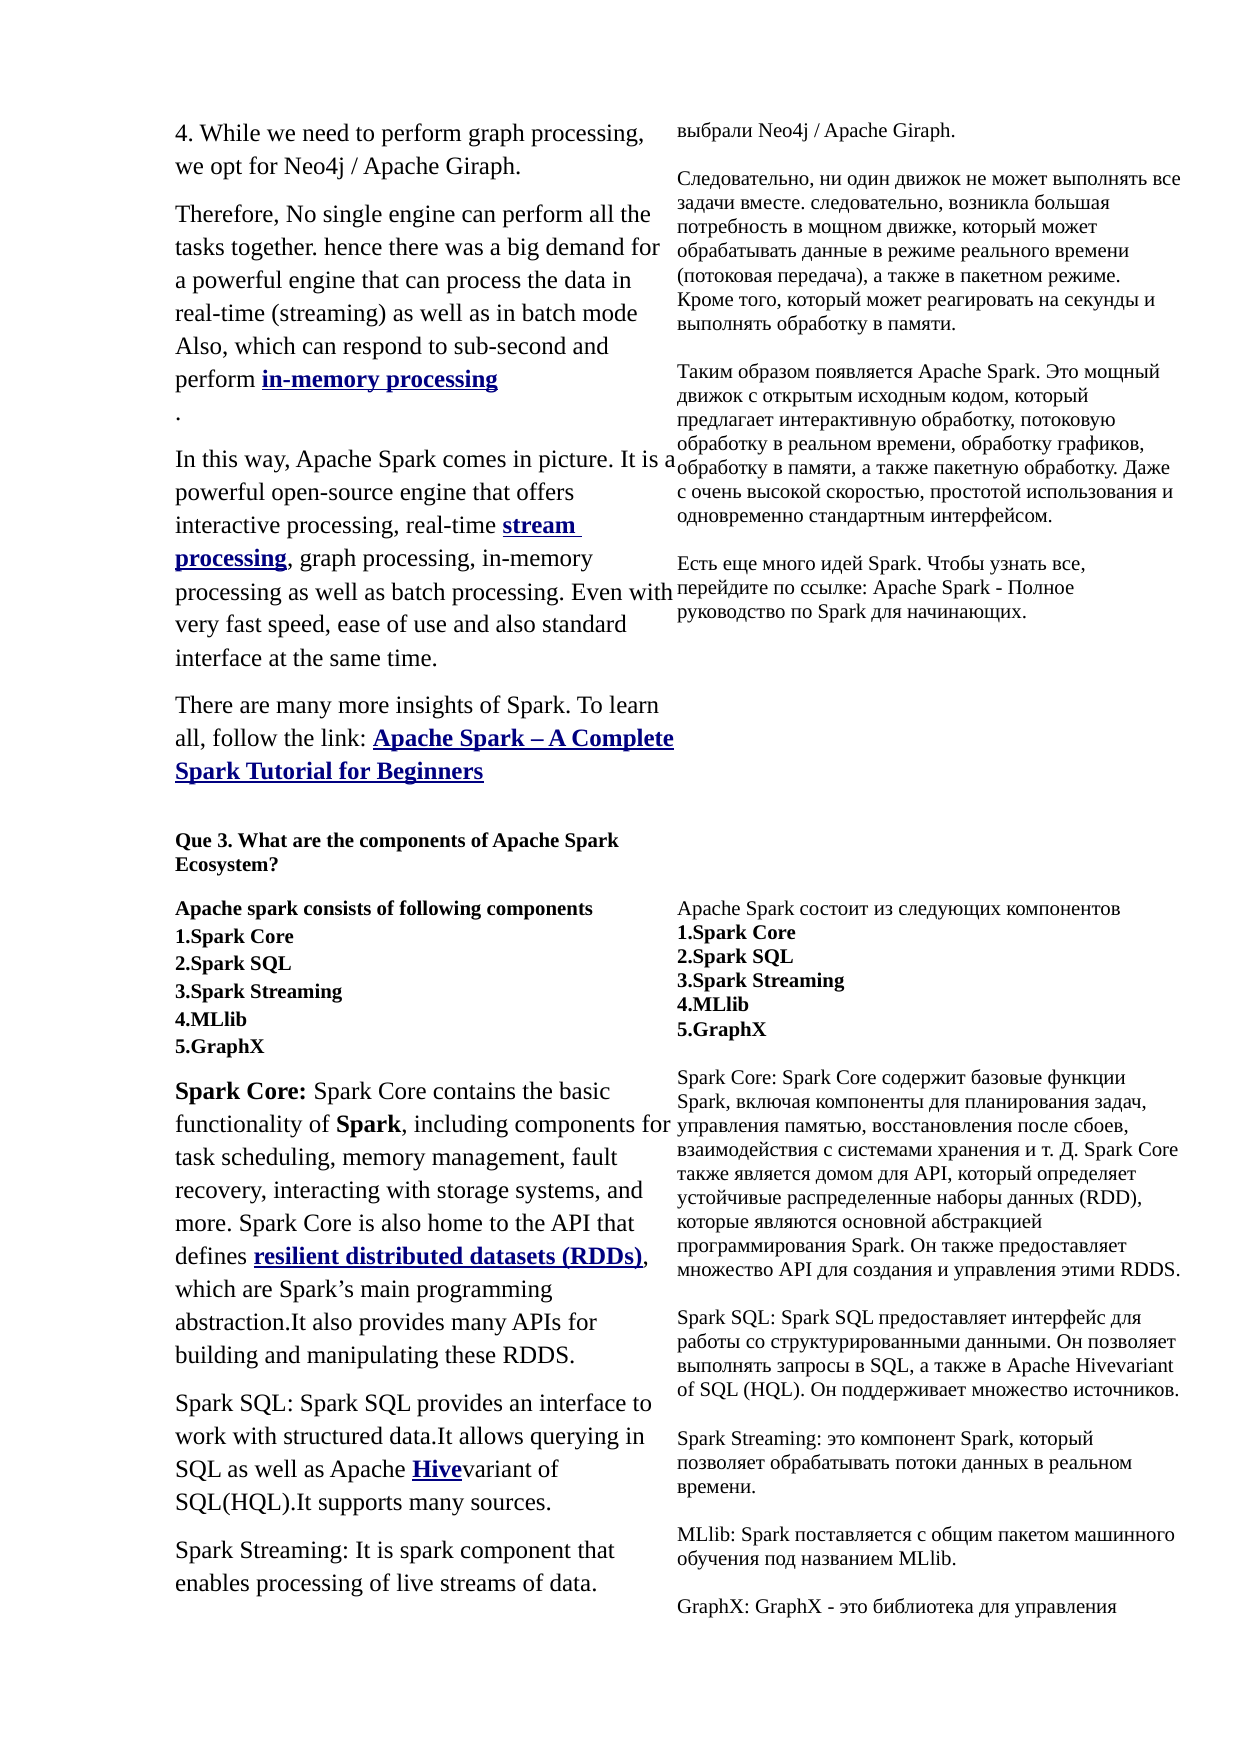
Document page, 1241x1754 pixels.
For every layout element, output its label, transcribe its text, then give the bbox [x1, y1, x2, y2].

table_cell выбрали Neo4j / Apache Giraph. Следовательно, ни один движок не может выполнять все задачи вместе. следовательно, возникла большая потребность в мощном движке, который может обрабатывать данные в режиме реального времени (потоковая передача), а также в пакетном режиме. Кроме того, который может реагировать на секунды и выполнять обработку в памяти. Таким образом появляется Apache Spark. Это мощный движок с открытым исходным кодом, который предлагает интерактивную обработку, потоковую обработку в реальном времени, обработку графиков, обработку в памяти, а также пакетную обработку. Даже с очень высокой скоростью, простотой использования и одновременно стандартным интерфейсом. Есть еще много идей Spark. Чтобы узнать все, перейдите по ссылке: Apache Spark - Полное руководство по Spark для начинающих. [677, 118, 1182, 828]
table_cell [677, 828, 1182, 896]
table_cell 4. While we need to perform graph processing, we opt for Neo4j / Apache Giraph. Therefore, No single engine can perform all the tasks together. hence there was a big demand for a powerful engine that can process the data in real-time (streaming) as well as in batch mode Also, which can respond to sub-second and perform in-memory processing . In this way, Apache Spark comes in picture. It is a powerful open-source engine that offers interactive processing, real-time stream processing, graph processing, in-memory processing as well as batch processing. Even with very fast speed, ease of use and also standard interface at the same time. There are many more insights of Spark. To learn all, follow the link: Apache Spark – A Complete Spark Tutorial for Beginners [175, 118, 677, 828]
table_cell Que 3. What are the components of Apache Spark Ecosystem? [175, 828, 677, 896]
table_cell [118, 828, 175, 896]
table_cell [118, 118, 175, 828]
table_cell Apache Spark состоит из следующих компонентов 1.Spark Core 2.Spark SQL 3.Spark Streaming 4.MLlib 5.GraphX Spark Core: Spark Core содержит базовые функции Spark, включая компоненты для планирования задач, управления памятью, восстановления после сбоев, взаимодействия с системами хранения и т. Д. Spark Core также является домом для API, который определяет устойчивые распределенные наборы данных (RDD), которые являются основной абстракцией программирования Spark. Он также предоставляет множество API для создания и управления этими RDDS. Spark SQL: Spark SQL предоставляет интерфейс для работы со структурированными данными. Он позволяет выполнять запросы в SQL, а также в Apache Hivevariant of SQL (HQL). Он поддерживает множество источников. Spark Streaming: это компонент Spark, который позволяет обрабатывать потоки данных в реальном времени. MLlib: Spark поставляется с общим пакетом машинного обучения под названием MLlib. GraphX: GraphX ​​- это библиотека для управления [677, 896, 1182, 1618]
table_cell Apache spark consists of following components 1.Spark Core 2.Spark SQL 3.Spark Streaming 4.MLlib 5.GraphX Spark Core: Spark Core contains the basic functionality of Spark, including components for task scheduling, memory management, fault recovery, interacting with storage systems, and more. Spark Core is also home to the API that defines resilient distributed datasets (RDDs), which are Spark’s main programming abstraction.It also provides many APIs for building and manipulating these RDDS. Spark SQL: Spark SQL provides an interface to work with structured data.It allows querying in SQL as well as Apache Hivevariant of SQL(HQL).It supports many sources. Spark Streaming: It is spark component that enables processing of live streams of data. [175, 896, 677, 1618]
table_cell [118, 896, 175, 1618]
